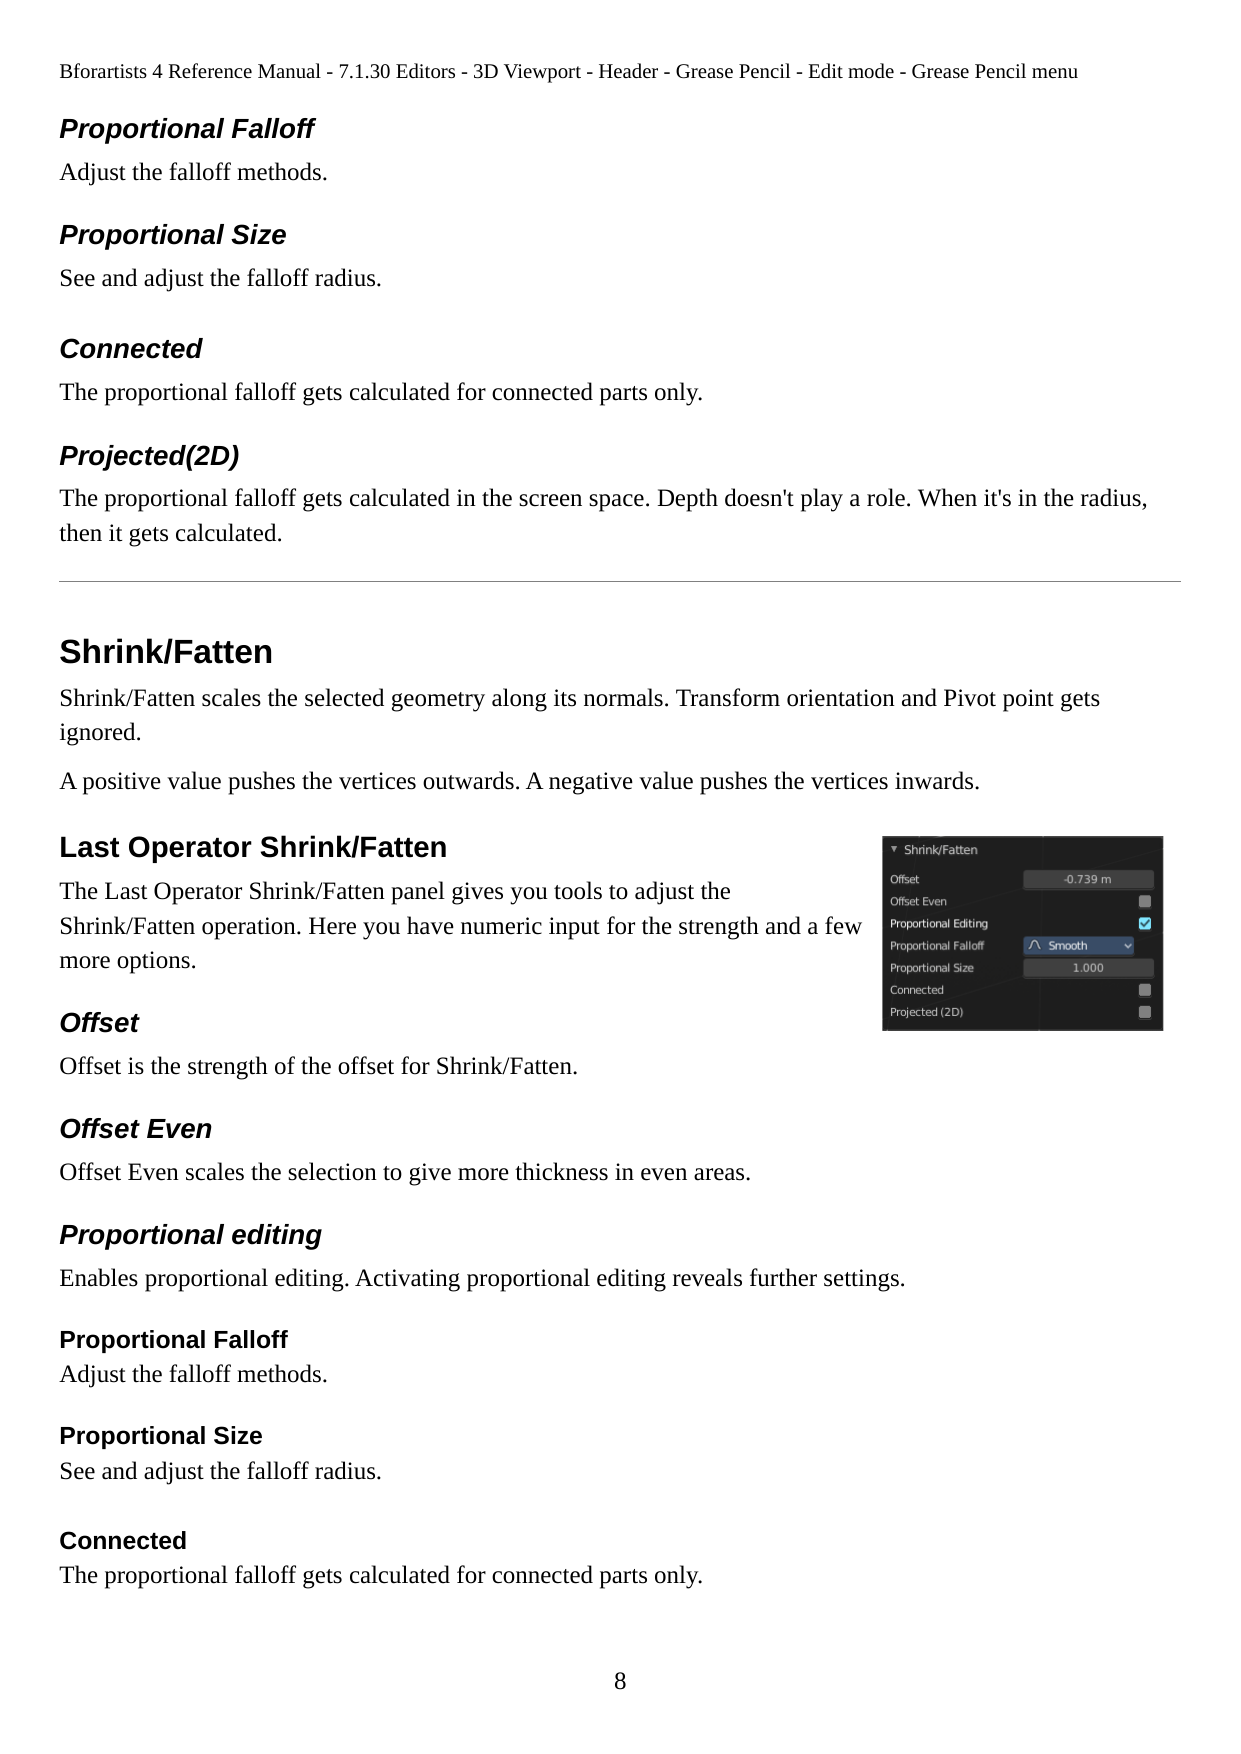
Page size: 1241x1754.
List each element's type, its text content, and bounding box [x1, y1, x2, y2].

subtitle Proportional Size [59, 218, 1181, 250]
text The proportional falloff gets calculated in the screen space. Depth doesn't play a role. When it's in the radius, then it gets calculated. [59, 483, 1181, 546]
subtitle Projected(2D) [59, 439, 1181, 471]
subtitle Shrink/Fatten [59, 632, 1181, 670]
subtitle Connected [59, 333, 1181, 365]
subtitle Offset [59, 1007, 1181, 1039]
text Offset is the strength of the offset for Shrink/Fatten. [59, 1051, 1181, 1080]
subtitle Last Operator Shrink/Fatten [59, 830, 1181, 864]
text Offset Even scales the selection to give more thickness in even areas. [59, 1157, 1181, 1186]
subtitle Proportional Size [59, 1421, 1181, 1449]
text See and adjust the falloff radius. [59, 263, 1181, 292]
text Enables proportional editing. Activating proportional editing reveals further settings. [59, 1263, 1181, 1292]
text Adjust the falloff methods. [59, 1359, 1181, 1388]
text A positive value pushes the vertices outwards. A negative value pushes the vertices inwards. [59, 766, 1181, 795]
text The proportional falloff gets calculated for connected parts only. [59, 377, 1181, 406]
subtitle Offset Even [59, 1113, 1181, 1145]
subtitle Proportional Falloff [59, 1325, 1181, 1353]
text See and adjust the falloff radius. [59, 1456, 1181, 1484]
text The proportional falloff gets calculated for connected parts only. [59, 1561, 1181, 1589]
text The Last Operator Shrink/Fatten panel gives you tools to adjust the Shrink/Fatten operation. Here you have numeric input for the strength and a few more options. [59, 876, 882, 974]
subtitle Proportional editing [59, 1219, 1181, 1251]
text Adjust the falloff methods. [59, 157, 1181, 186]
text Shrink/Fatten scales the selected geometry along its normals. Transform orientation and Pivot point gets ignored. [59, 683, 1181, 746]
picture [882, 836, 1164, 1031]
subtitle Connected [59, 1526, 1181, 1554]
subtitle Proportional Falloff [59, 113, 1181, 144]
